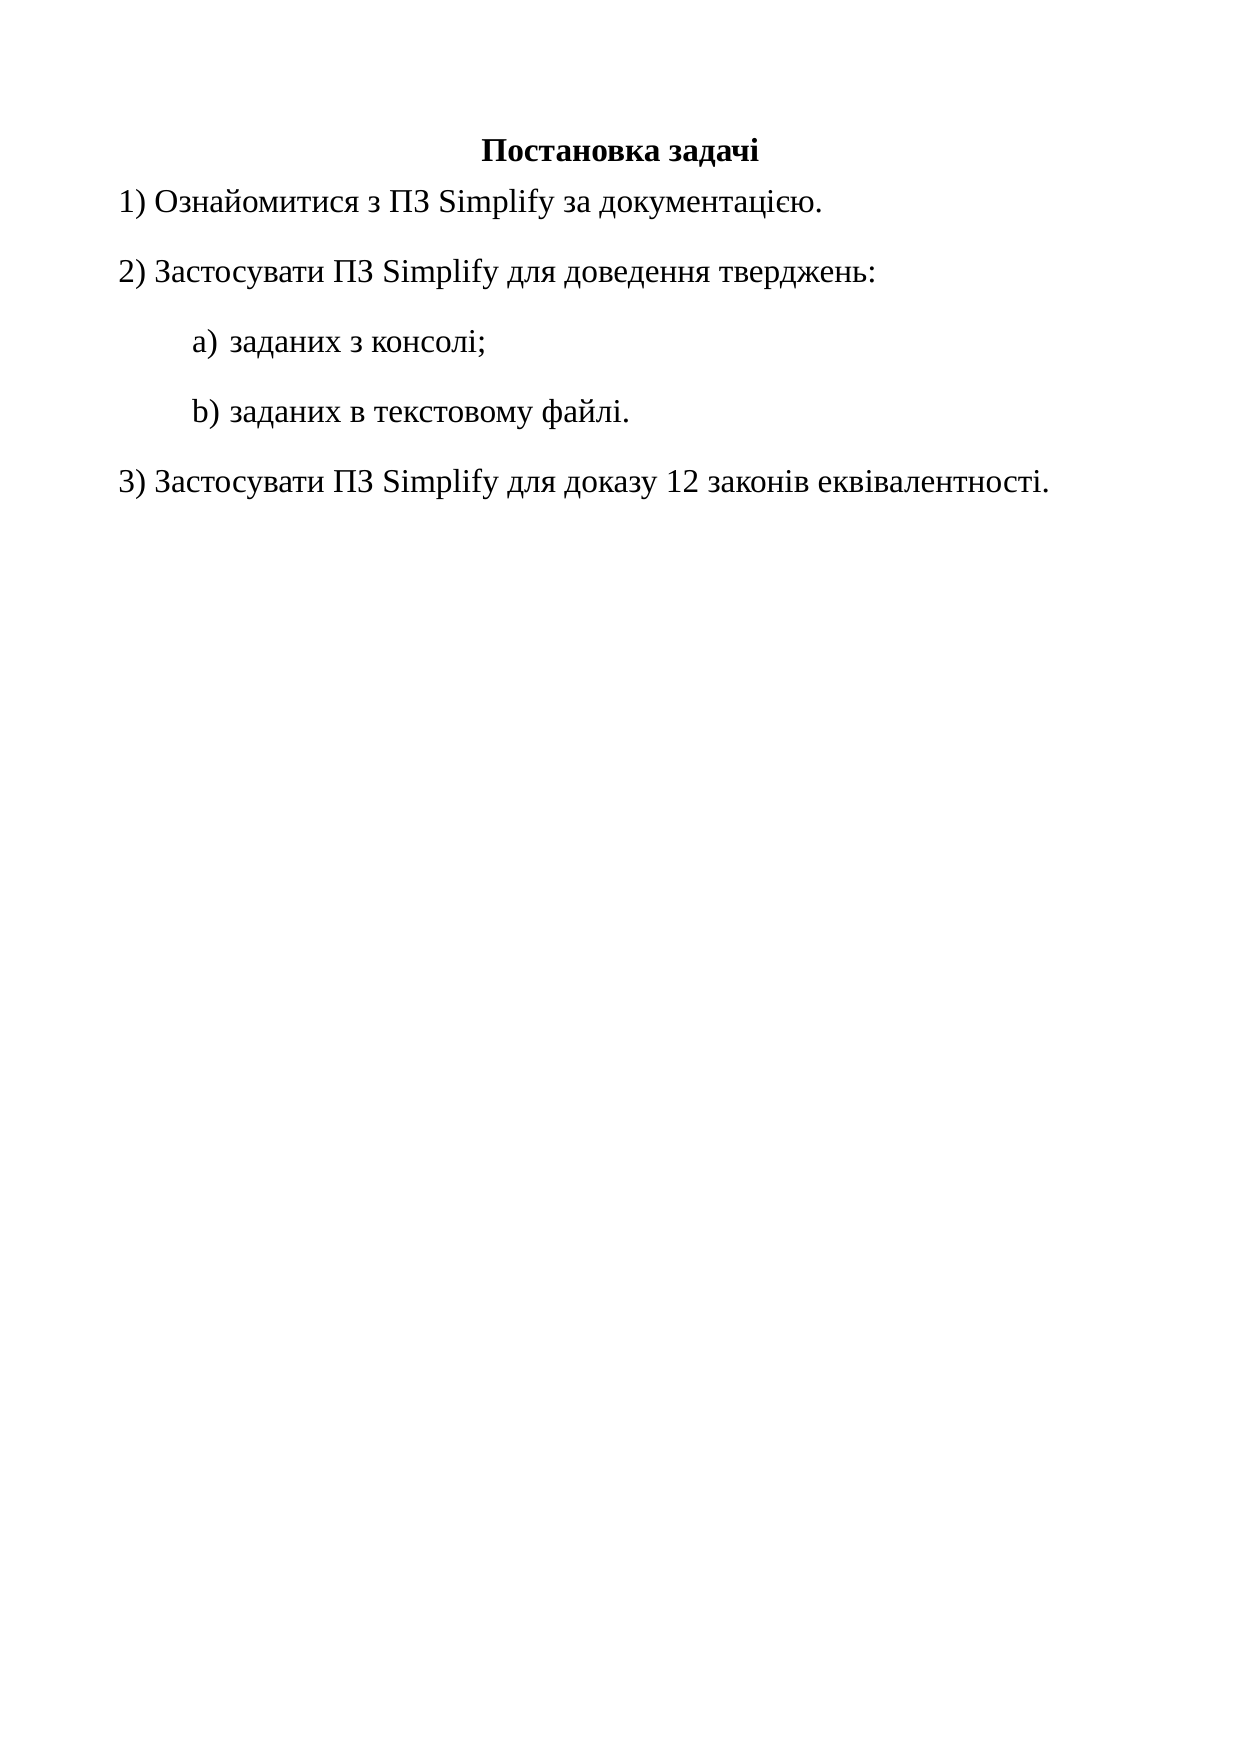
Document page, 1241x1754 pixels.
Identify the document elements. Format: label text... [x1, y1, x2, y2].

list заданих з консолі; [192, 321, 1122, 359]
list 2) Застосувати ПЗ Simplify для доведення тверджень: [118, 251, 1122, 289]
text 3) Застосувати ПЗ Simplify для доказу 12 законів еквівалентності. [118, 461, 1122, 499]
subtitle Постановка задачі [118, 131, 1122, 169]
list заданих в текстовому файлі. [192, 391, 1122, 429]
list 1) Ознайомитися з ПЗ Simplify за документацією. [118, 181, 1122, 219]
